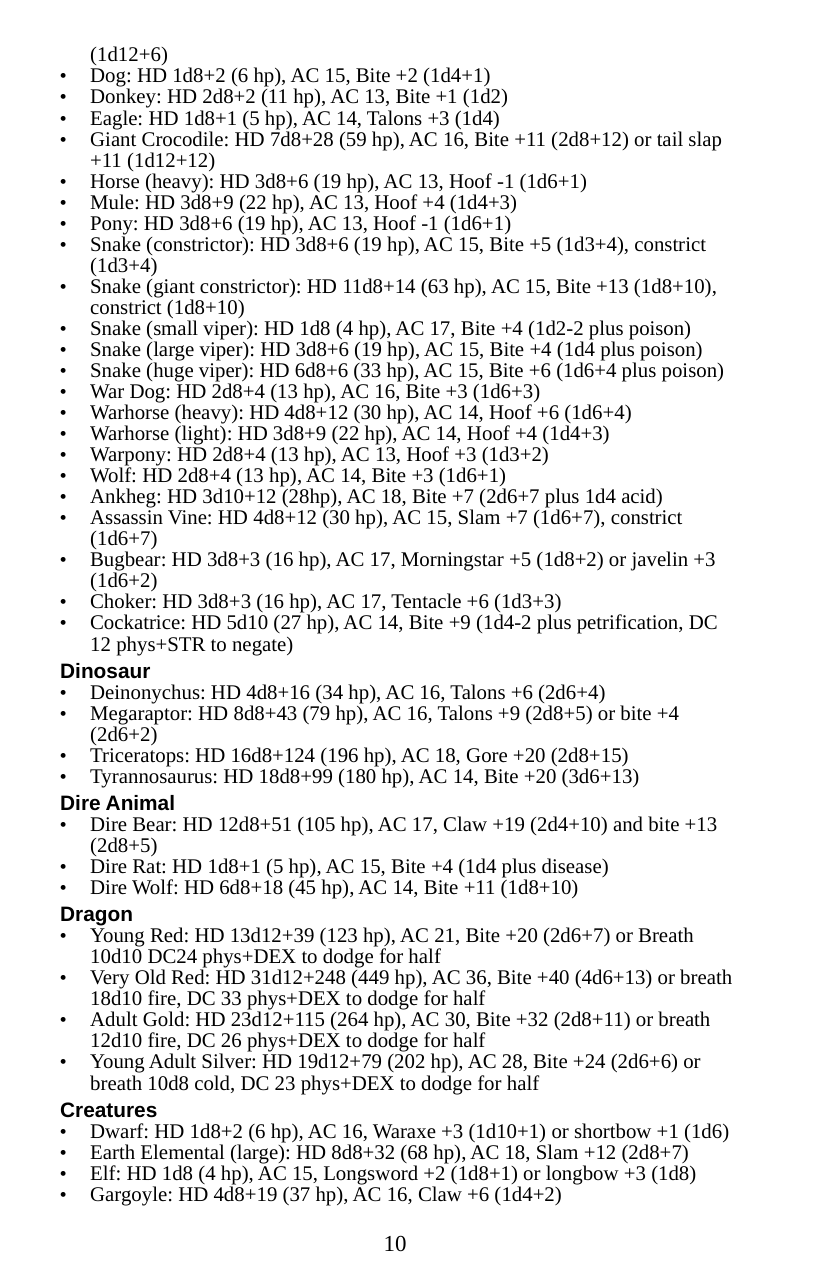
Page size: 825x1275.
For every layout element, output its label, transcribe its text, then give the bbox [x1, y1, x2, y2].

list Pony: HD 3d8+6 (19 hp), AC 13, Hoof -1 (1d6+1) [60, 213, 735, 234]
list Snake (constrictor): HD 3d8+6 (19 hp), AC 15, Bite +5 (1d3+4), constrict (1d3+4) [60, 234, 735, 276]
list Warhorse (heavy): HD 4d8+12 (30 hp), AC 14, Hoof +6 (1d6+4) [60, 403, 735, 424]
list Snake (small viper): HD 1d8 (4 hp), AC 17, Bite +4 (1d2-2 plus poison) [60, 318, 735, 339]
list Earth Elemental (large): HD 8d8+32 (68 hp), AC 18, Slam +12 (2d8+7) [60, 1142, 735, 1163]
subtitle Dinosaur [60, 661, 735, 682]
list Deinonychus: HD 4d8+16 (34 hp), AC 16, Talons +6 (2d6+4) [60, 682, 735, 703]
subtitle Dragon [60, 905, 735, 926]
list Snake (large viper): HD 3d8+6 (19 hp), AC 15, Bite +4 (1d4 plus poison) [60, 339, 735, 361]
list Dog: HD 1d8+2 (6 hp), AC 15, Bite +2 (1d4+1) [60, 66, 735, 87]
subtitle Creatures [60, 1100, 735, 1121]
list Mule: HD 3d8+9 (22 hp), AC 13, Hoof +4 (1d4+3) [60, 192, 735, 213]
list Snake (giant constrictor): HD 11d8+14 (63 hp), AC 15, Bite +13 (1d8+10), constrict (1d8+10) [60, 276, 735, 318]
list Tyrannosaurus: HD 18d8+99 (180 hp), AC 14, Bite +20 (3d6+13) [60, 766, 735, 787]
list Ankheg: HD 3d10+12 (28hp), AC 18, Bite +7 (2d6+7 plus 1d4 acid) [60, 487, 735, 508]
list Eagle: HD 1d8+1 (5 hp), AC 14, Talons +3 (1d4) [60, 108, 735, 129]
list Young Adult Silver: HD 19d12+79 (202 hp), AC 28, Bite +24 (2d6+6) or breath 10d8 cold, DC 23 phys+DEX to dodge for half [60, 1052, 735, 1094]
list Dwarf: HD 1d8+2 (6 hp), AC 16, Waraxe +3 (1d10+1) or shortbow +1 (1d6) [60, 1121, 735, 1142]
list Adult Gold: HD 23d12+115 (264 hp), AC 30, Bite +32 (2d8+11) or breath 12d10 fire, DC 26 phys+DEX to dodge for half [60, 1010, 735, 1052]
list Dire Rat: HD 1d8+1 (5 hp), AC 15, Bite +4 (1d4 plus disease) [60, 857, 735, 878]
list Gargoyle: HD 4d8+19 (37 hp), AC 16, Claw +6 (1d4+2) [60, 1184, 735, 1205]
list Triceratops: HD 16d8+124 (196 hp), AC 18, Gore +20 (2d8+15) [60, 745, 735, 766]
list Choker: HD 3d8+3 (16 hp), AC 17, Tentacle +6 (1d3+3) [60, 592, 735, 613]
list (1d12+6) [60, 45, 735, 66]
list Wolf: HD 2d8+4 (13 hp), AC 14, Bite +3 (1d6+1) [60, 466, 735, 487]
list War Dog: HD 2d8+4 (13 hp), AC 16, Bite +3 (1d6+3) [60, 382, 735, 403]
list Young Red: HD 13d12+39 (123 hp), AC 21, Bite +20 (2d6+7) or Breath 10d10 DC24 phys+DEX to dodge for half [60, 926, 735, 968]
list Warhorse (light): HD 3d8+9 (22 hp), AC 14, Hoof +4 (1d4+3) [60, 424, 735, 445]
list Donkey: HD 2d8+2 (11 hp), AC 13, Bite +1 (1d2) [60, 87, 735, 108]
list Bugbear: HD 3d8+3 (16 hp), AC 17, Morningstar +5 (1d8+2) or javelin +3 (1d6+2) [60, 550, 735, 592]
list Assassin Vine: HD 4d8+12 (30 hp), AC 15, Slam +7 (1d6+7), constrict (1d6+7) [60, 508, 735, 550]
list Dire Wolf: HD 6d8+18 (45 hp), AC 14, Bite +11 (1d8+10) [60, 878, 735, 899]
list Giant Crocodile: HD 7d8+28 (59 hp), AC 16, Bite +11 (2d8+12) or tail slap +11 (1d12+12) [60, 129, 735, 171]
list Very Old Red: HD 31d12+248 (449 hp), AC 36, Bite +40 (4d6+13) or breath 18d10 fire, DC 33 phys+DEX to dodge for half [60, 968, 735, 1010]
list Megaraptor: HD 8d8+43 (79 hp), AC 16, Talons +9 (2d8+5) or bite +4 (2d6+2) [60, 703, 735, 745]
subtitle Dire Animal [60, 793, 735, 814]
list Dire Bear: HD 12d8+51 (105 hp), AC 17, Claw +19 (2d4+10) and bite +13 (2d8+5) [60, 814, 735, 857]
list Warpony: HD 2d8+4 (13 hp), AC 13, Hoof +3 (1d3+2) [60, 445, 735, 466]
list Elf: HD 1d8 (4 hp), AC 15, Longsword +2 (1d8+1) or longbow +3 (1d8) [60, 1163, 735, 1184]
list Snake (huge viper): HD 6d8+6 (33 hp), AC 15, Bite +6 (1d6+4 plus poison) [60, 361, 735, 382]
list Horse (heavy): HD 3d8+6 (19 hp), AC 13, Hoof -1 (1d6+1) [60, 171, 735, 192]
list Cockatrice: HD 5d10 (27 hp), AC 14, Bite +9 (1d4-2 plus petrification, DC 12 phys+STR to negate) [60, 613, 735, 655]
